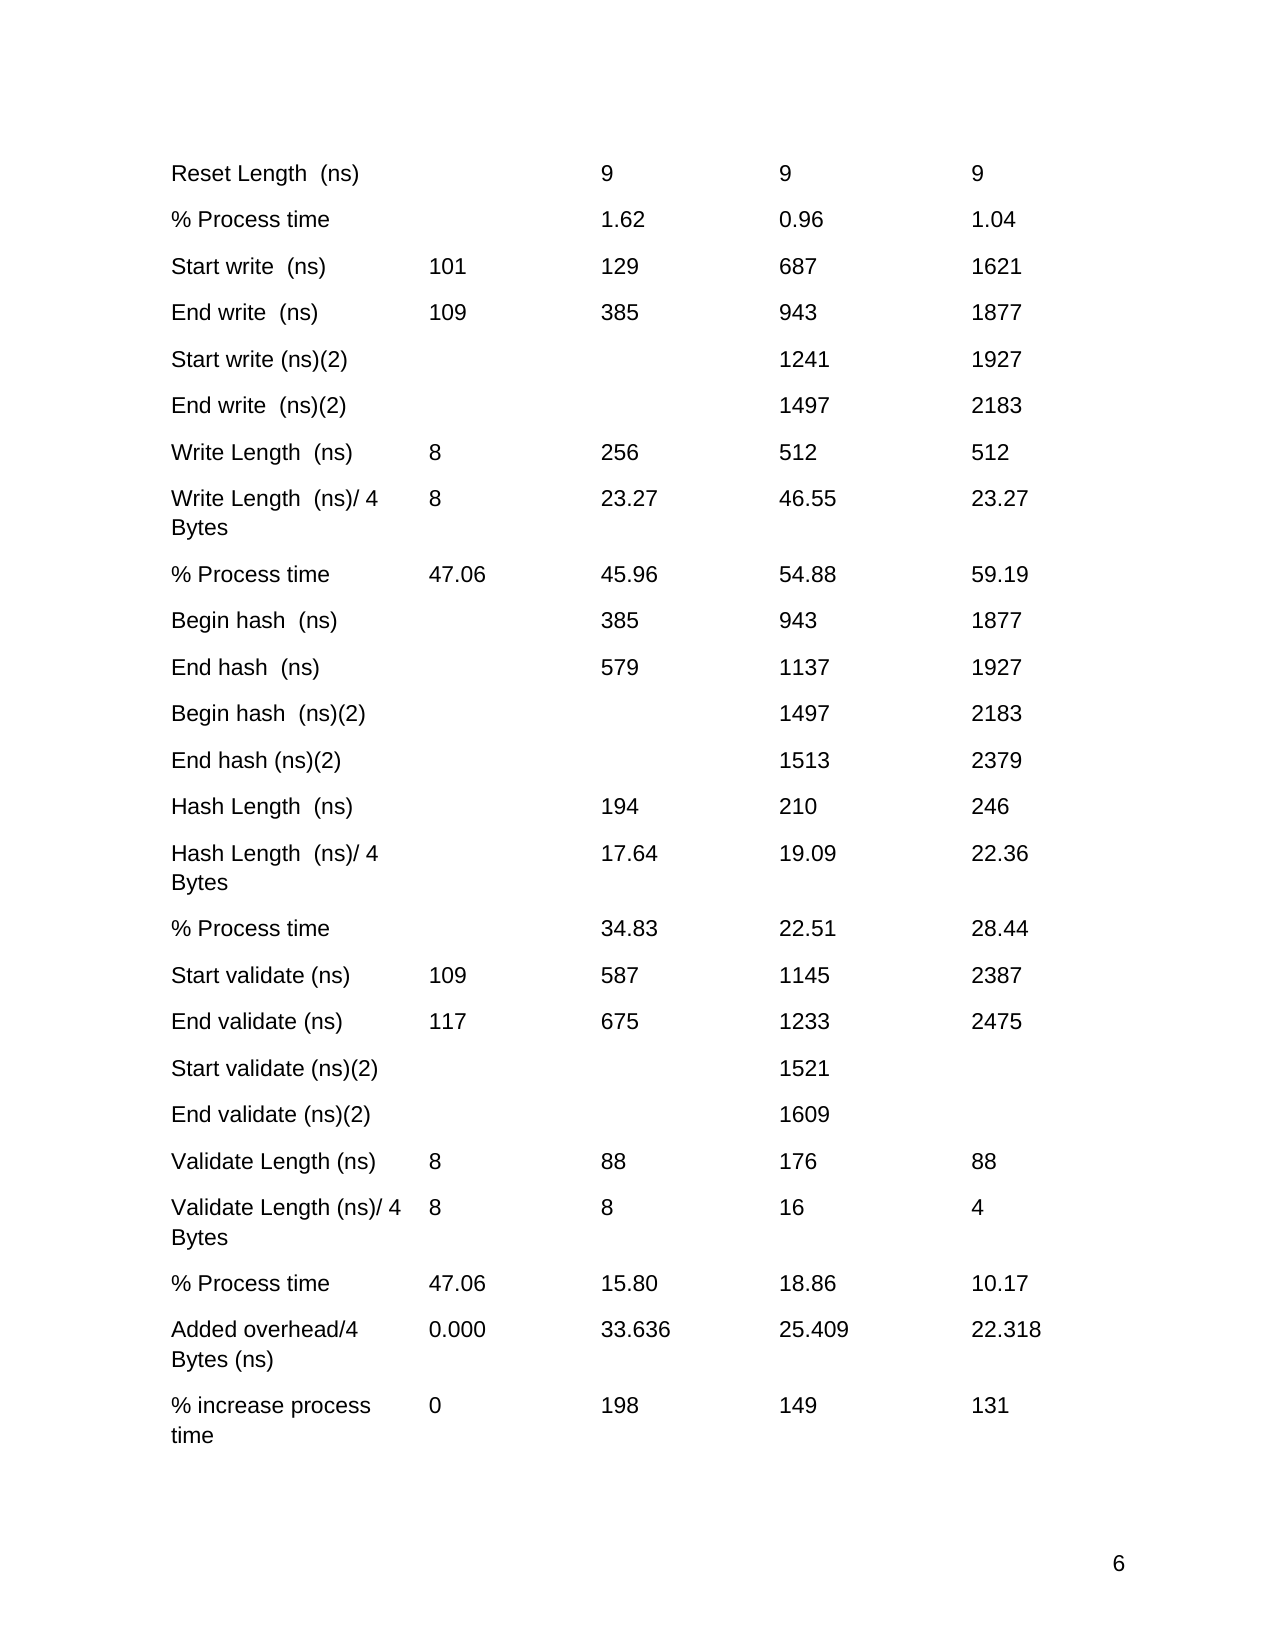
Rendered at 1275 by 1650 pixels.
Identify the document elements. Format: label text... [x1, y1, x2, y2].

table_cell 9 [769, 150, 961, 196]
table_cell 59.19 [961, 551, 1135, 597]
table_cell Added overhead/4 Bytes (ns) [160, 1307, 418, 1382]
table_cell 23.27 [590, 475, 768, 551]
table_cell Reset Length (ns) [160, 150, 418, 196]
table_cell 22.318 [961, 1307, 1135, 1382]
table_cell 256 [590, 429, 768, 475]
table_cell 129 [590, 243, 768, 289]
table_cell [961, 1091, 1135, 1138]
table_cell 18.86 [769, 1260, 961, 1307]
table_cell [418, 598, 590, 644]
table_cell 1241 [769, 336, 961, 382]
table_cell 10.17 [961, 1260, 1135, 1307]
table_cell [418, 1045, 590, 1091]
table_cell End write (ns)(2) [160, 382, 418, 429]
table_cell Start validate (ns) [160, 952, 418, 998]
table_cell [590, 382, 768, 429]
table_cell End validate (ns) [160, 999, 418, 1045]
table_cell 1609 [769, 1091, 961, 1138]
table_cell [418, 1091, 590, 1138]
table_cell [418, 382, 590, 429]
table_cell 246 [961, 783, 1135, 830]
table_cell 109 [418, 289, 590, 336]
table_cell [418, 196, 590, 243]
table_cell 943 [769, 598, 961, 644]
table_cell 17.64 [590, 830, 768, 906]
table_cell [590, 1045, 768, 1091]
table_cell 176 [769, 1138, 961, 1184]
table_cell 9 [590, 150, 768, 196]
table_cell % Process time [160, 196, 418, 243]
table_cell 131 [961, 1383, 1135, 1458]
table_cell [418, 644, 590, 690]
table_cell 2475 [961, 999, 1135, 1045]
table_cell 579 [590, 644, 768, 690]
table_cell 22.36 [961, 830, 1135, 906]
table_cell End hash (ns)(2) [160, 737, 418, 783]
table_cell % Process time [160, 1260, 418, 1307]
table_cell [418, 906, 590, 952]
table_cell [590, 336, 768, 382]
table_cell 8 [590, 1184, 768, 1260]
table_cell 687 [769, 243, 961, 289]
table_cell 1877 [961, 598, 1135, 644]
table_cell 0.96 [769, 196, 961, 243]
table_cell 15.80 [590, 1260, 768, 1307]
table_cell 2387 [961, 952, 1135, 998]
table_cell 2379 [961, 737, 1135, 783]
table_cell 47.06 [418, 1260, 590, 1307]
table_cell 2183 [961, 382, 1135, 429]
table_cell 33.636 [590, 1307, 768, 1382]
table_cell 1497 [769, 690, 961, 737]
table_cell End hash (ns) [160, 644, 418, 690]
table_cell Start write (ns)(2) [160, 336, 418, 382]
table_cell 1927 [961, 644, 1135, 690]
table_cell 22.51 [769, 906, 961, 952]
table_cell 34.83 [590, 906, 768, 952]
table_cell 46.55 [769, 475, 961, 551]
table_cell 1927 [961, 336, 1135, 382]
table_cell 45.96 [590, 551, 768, 597]
table_cell Start write (ns) [160, 243, 418, 289]
table_cell Start validate (ns)(2) [160, 1045, 418, 1091]
table_cell 8 [418, 429, 590, 475]
table_cell 9 [961, 150, 1135, 196]
table_cell 8 [418, 1184, 590, 1260]
table_cell Write Length (ns)/ 4 Bytes [160, 475, 418, 551]
table_cell Hash Length (ns)/ 4 Bytes [160, 830, 418, 906]
table_cell 4 [961, 1184, 1135, 1260]
table_cell 1877 [961, 289, 1135, 336]
table_cell Hash Length (ns) [160, 783, 418, 830]
table_cell 675 [590, 999, 768, 1045]
table_cell 512 [769, 429, 961, 475]
table_cell [418, 690, 590, 737]
table_cell 1145 [769, 952, 961, 998]
table_cell 25.409 [769, 1307, 961, 1382]
table_cell [418, 150, 590, 196]
table_cell 512 [961, 429, 1135, 475]
table_cell 19.09 [769, 830, 961, 906]
table_cell 2183 [961, 690, 1135, 737]
table_cell 8 [418, 1138, 590, 1184]
table_cell [961, 1045, 1135, 1091]
table_cell 587 [590, 952, 768, 998]
table_cell 1.62 [590, 196, 768, 243]
table_cell 0 [418, 1383, 590, 1458]
table_cell Begin hash (ns)(2) [160, 690, 418, 737]
table_cell % increase process time [160, 1383, 418, 1458]
table_cell 1513 [769, 737, 961, 783]
table_cell 0.000 [418, 1307, 590, 1382]
table_cell Begin hash (ns) [160, 598, 418, 644]
table_cell 8 [418, 475, 590, 551]
table_cell 943 [769, 289, 961, 336]
table_cell 54.88 [769, 551, 961, 597]
table_cell 1497 [769, 382, 961, 429]
table_cell [590, 690, 768, 737]
table_cell [418, 737, 590, 783]
table_cell 1233 [769, 999, 961, 1045]
table_cell 117 [418, 999, 590, 1045]
table_cell 1137 [769, 644, 961, 690]
table_cell [418, 830, 590, 906]
table_cell 194 [590, 783, 768, 830]
table_cell 88 [961, 1138, 1135, 1184]
table_cell 109 [418, 952, 590, 998]
table_cell 88 [590, 1138, 768, 1184]
table_cell End write (ns) [160, 289, 418, 336]
table_cell 47.06 [418, 551, 590, 597]
table_cell Validate Length (ns)/ 4 Bytes [160, 1184, 418, 1260]
table_cell [418, 783, 590, 830]
table_cell 101 [418, 243, 590, 289]
table_cell Write Length (ns) [160, 429, 418, 475]
table_cell [418, 336, 590, 382]
table_cell 1521 [769, 1045, 961, 1091]
table_cell 1621 [961, 243, 1135, 289]
table_cell [590, 1091, 768, 1138]
table_cell 385 [590, 598, 768, 644]
table_cell 28.44 [961, 906, 1135, 952]
table_cell [590, 737, 768, 783]
table_cell 16 [769, 1184, 961, 1260]
table_cell 210 [769, 783, 961, 830]
table_cell Validate Length (ns) [160, 1138, 418, 1184]
table_cell 1.04 [961, 196, 1135, 243]
table_cell 385 [590, 289, 768, 336]
table_cell % Process time [160, 906, 418, 952]
table_cell End validate (ns)(2) [160, 1091, 418, 1138]
table_cell 198 [590, 1383, 768, 1458]
table_cell 149 [769, 1383, 961, 1458]
table_cell 23.27 [961, 475, 1135, 551]
table_cell % Process time [160, 551, 418, 597]
